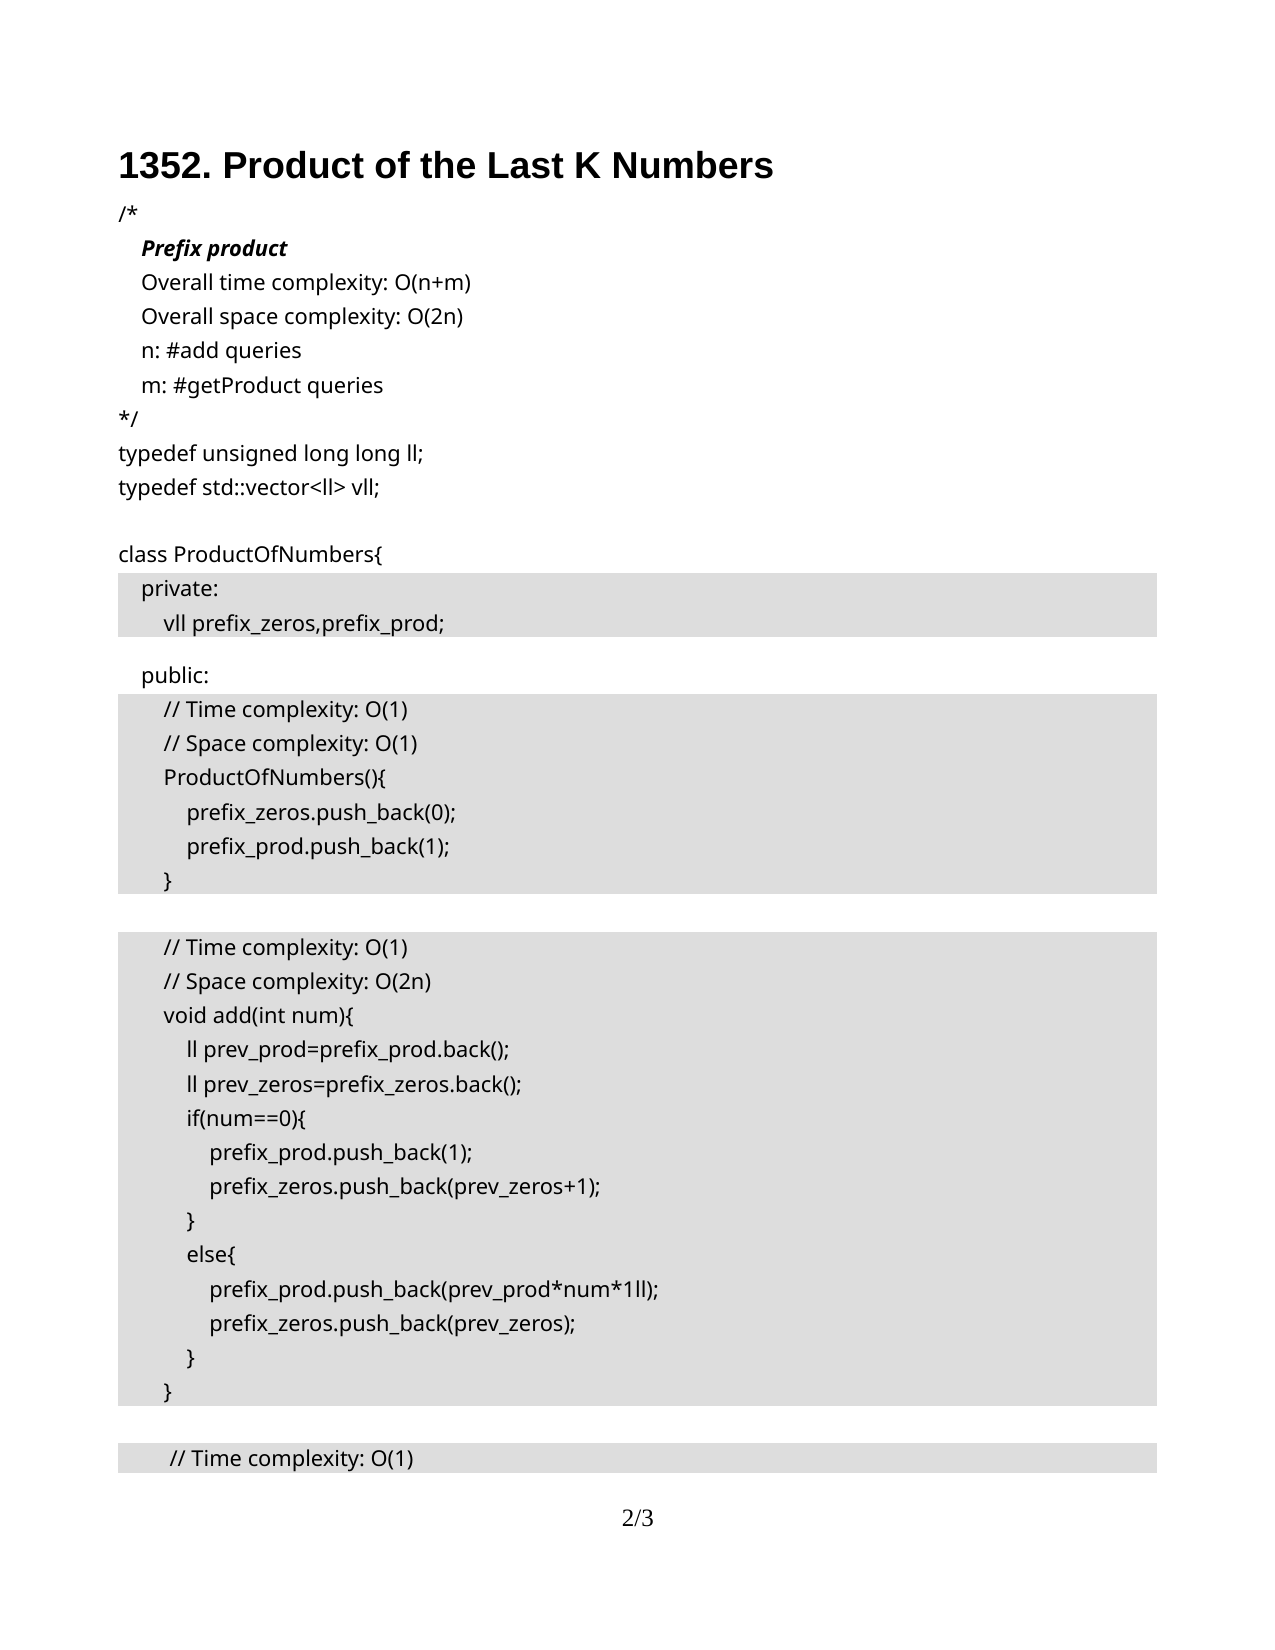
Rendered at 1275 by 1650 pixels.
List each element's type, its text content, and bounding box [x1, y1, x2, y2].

text // Time complexity: O(1) [118, 694, 1157, 724]
text ll prev_prod=prefix_prod.back(); [118, 1034, 1157, 1064]
text private: [118, 573, 1157, 603]
text // Time complexity: O(1) [118, 932, 1157, 962]
text Prefix product [118, 233, 1157, 263]
text else{ [118, 1239, 1157, 1269]
text m: #getProduct queries [118, 369, 1157, 399]
text typedef std::vector<ll> vll; [118, 472, 1157, 502]
text ll prev_zeros=prefix_zeros.back(); [118, 1069, 1157, 1098]
text } [118, 1376, 1157, 1406]
text Overall time complexity: O(n+m) [118, 267, 1157, 297]
subtitle 1352. Product of the Last K Numbers [118, 143, 1157, 186]
text } [118, 1342, 1157, 1372]
text // Space complexity: O(1) [118, 728, 1157, 758]
text class ProductOfNumbers{ [118, 539, 1157, 569]
text prefix_prod.push_back(prev_prod*num*1ll); [118, 1274, 1157, 1303]
text if(num==0){ [118, 1103, 1157, 1133]
text /* [118, 199, 1157, 228]
text prefix_prod.push_back(1); [118, 831, 1157, 860]
text // Space complexity: O(2n) [118, 966, 1157, 996]
text n: #add queries [118, 335, 1157, 365]
text prefix_zeros.push_back(0); [118, 796, 1157, 826]
text vll prefix_zeros,prefix_prod; [118, 608, 1157, 637]
text } [118, 865, 1157, 894]
text // Time complexity: O(1) [118, 1443, 1157, 1473]
text } [118, 1205, 1157, 1235]
text prefix_zeros.push_back(prev_zeros); [118, 1308, 1157, 1338]
text prefix_prod.push_back(1); [118, 1137, 1157, 1167]
text Overall space complexity: O(2n) [118, 301, 1157, 331]
text typedef unsigned long long ll; [118, 438, 1157, 468]
text */ [118, 404, 1157, 433]
text public: [118, 660, 1157, 689]
text prefix_zeros.push_back(prev_zeros+1); [118, 1171, 1157, 1201]
text void add(int num){ [118, 1000, 1157, 1030]
text ProductOfNumbers(){ [118, 762, 1157, 792]
